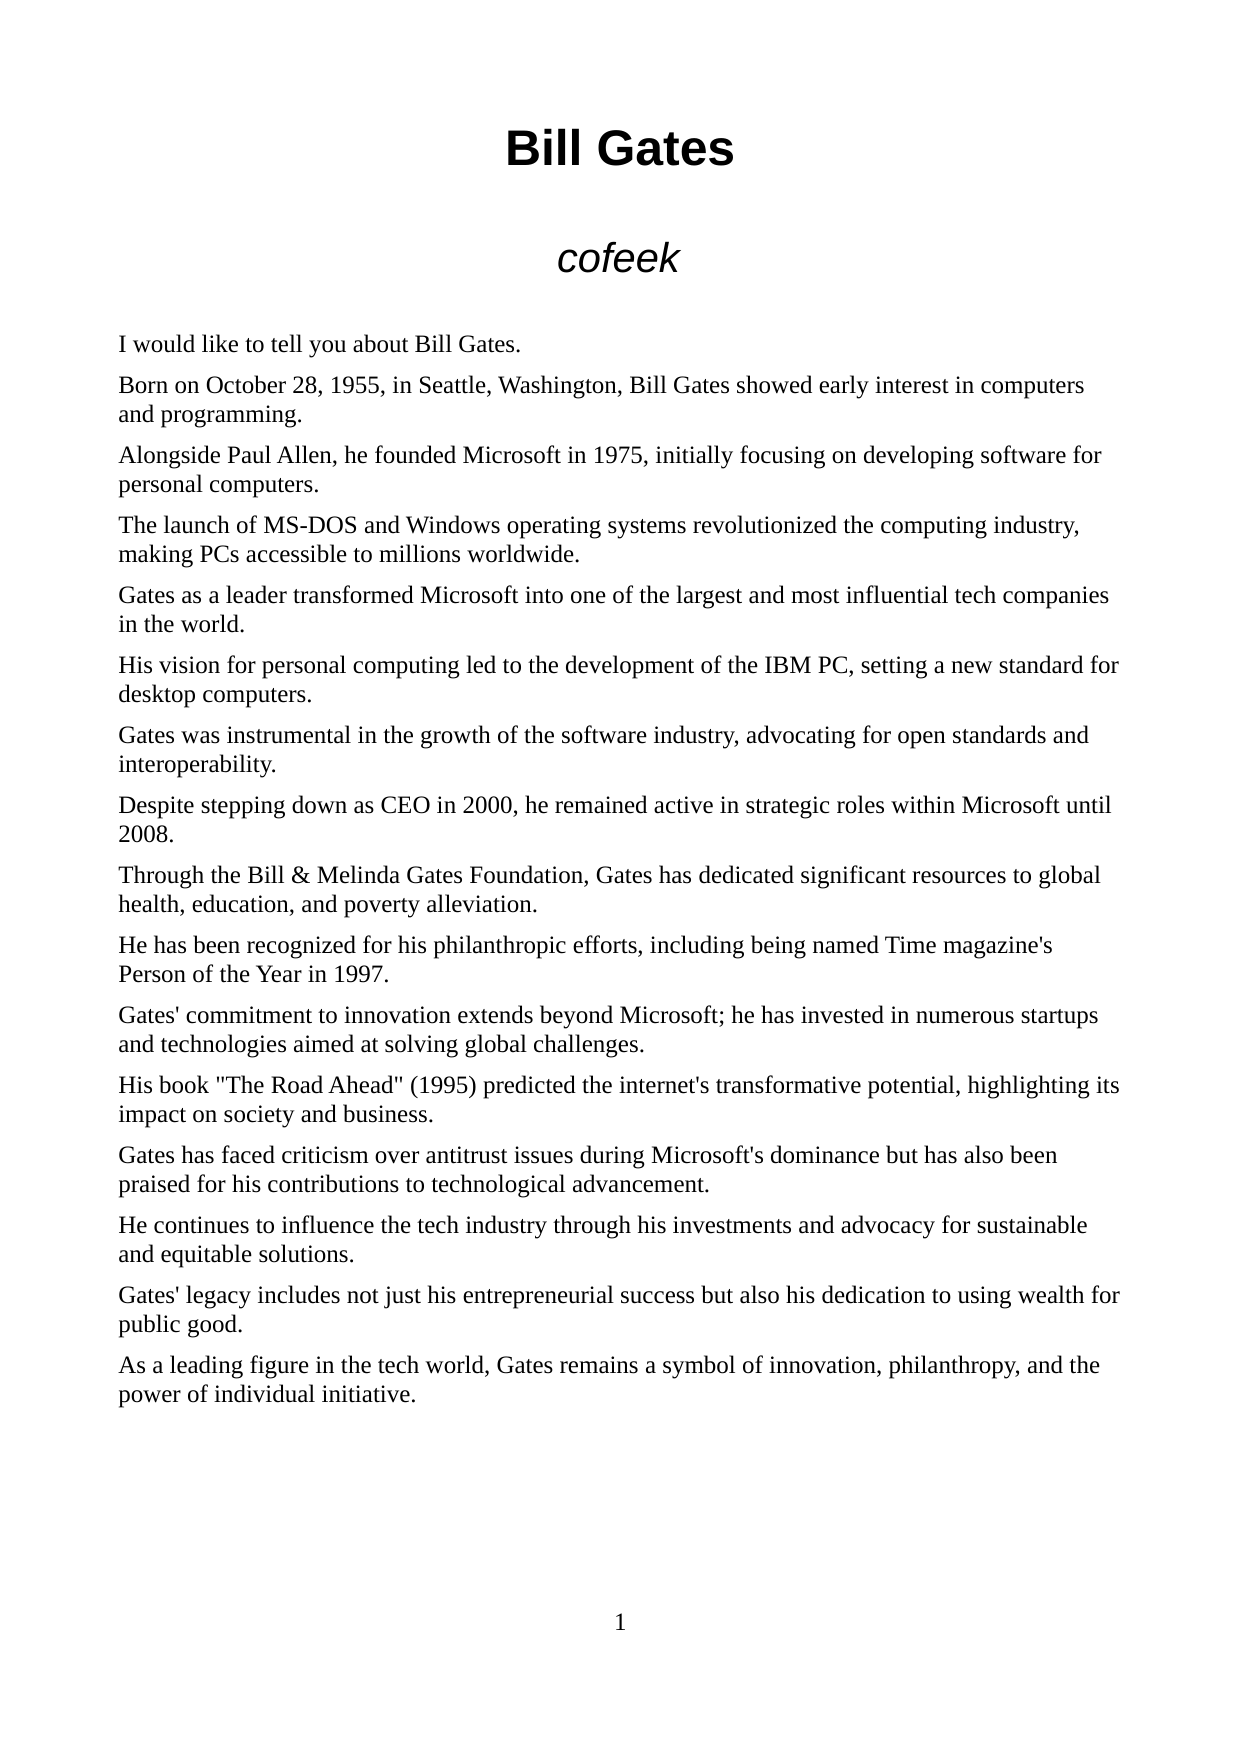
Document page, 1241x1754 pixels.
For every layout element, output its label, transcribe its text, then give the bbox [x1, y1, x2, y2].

text Gates has faced criticism over antitrust issues during Microsoft's dominance but has also been praised for his contributions to technological advancement. [118, 1140, 1122, 1198]
text Alongside Paul Allen, he founded Microsoft in 1975, initially focusing on developing software for personal computers. [118, 440, 1122, 498]
title Bill Gates [118, 118, 1122, 176]
text Gates' commitment to innovation extends beyond Microsoft; he has invested in numerous startups and technologies aimed at solving global challenges. [118, 1000, 1122, 1058]
text He continues to influence the tech industry through his investments and advocacy for sustainable and equitable solutions. [118, 1210, 1122, 1268]
text As a leading figure in the tech world, Gates remains a symbol of innovation, philanthropy, and the power of individual initiative. [118, 1350, 1122, 1408]
text Despite stepping down as CEO in 2000, he remained active in strategic roles within Microsoft until 2008. [118, 790, 1122, 848]
text Gates as a leader transformed Microsoft into one of the largest and most influential tech companies in the world. [118, 580, 1122, 638]
text Gates' legacy includes not just his entrepreneurial success but also his dedication to using wealth for public good. [118, 1280, 1122, 1338]
subtitle cofeek [118, 233, 1122, 281]
text Through the Bill & Melinda Gates Foundation, Gates has dedicated significant resources to global health, education, and poverty alleviation. [118, 860, 1122, 918]
text Born on October 28, 1955, in Seattle, Washington, Bill Gates showed early interest in computers and programming. [118, 370, 1122, 428]
text His book "The Road Ahead" (1995) predicted the internet's transformative potential, highlighting its impact on society and business. [118, 1070, 1122, 1128]
text The launch of MS-DOS and Windows operating systems revolutionized the computing industry, making PCs accessible to millions worldwide. [118, 510, 1122, 568]
text He has been recognized for his philanthropic efforts, including being named Time magazine's Person of the Year in 1997. [118, 930, 1122, 988]
text I would like to tell you about Bill Gates. [118, 329, 1122, 358]
text His vision for personal computing led to the development of the IBM PC, setting a new standard for desktop computers. [118, 650, 1122, 708]
text Gates was instrumental in the growth of the software industry, advocating for open standards and interoperability. [118, 720, 1122, 778]
